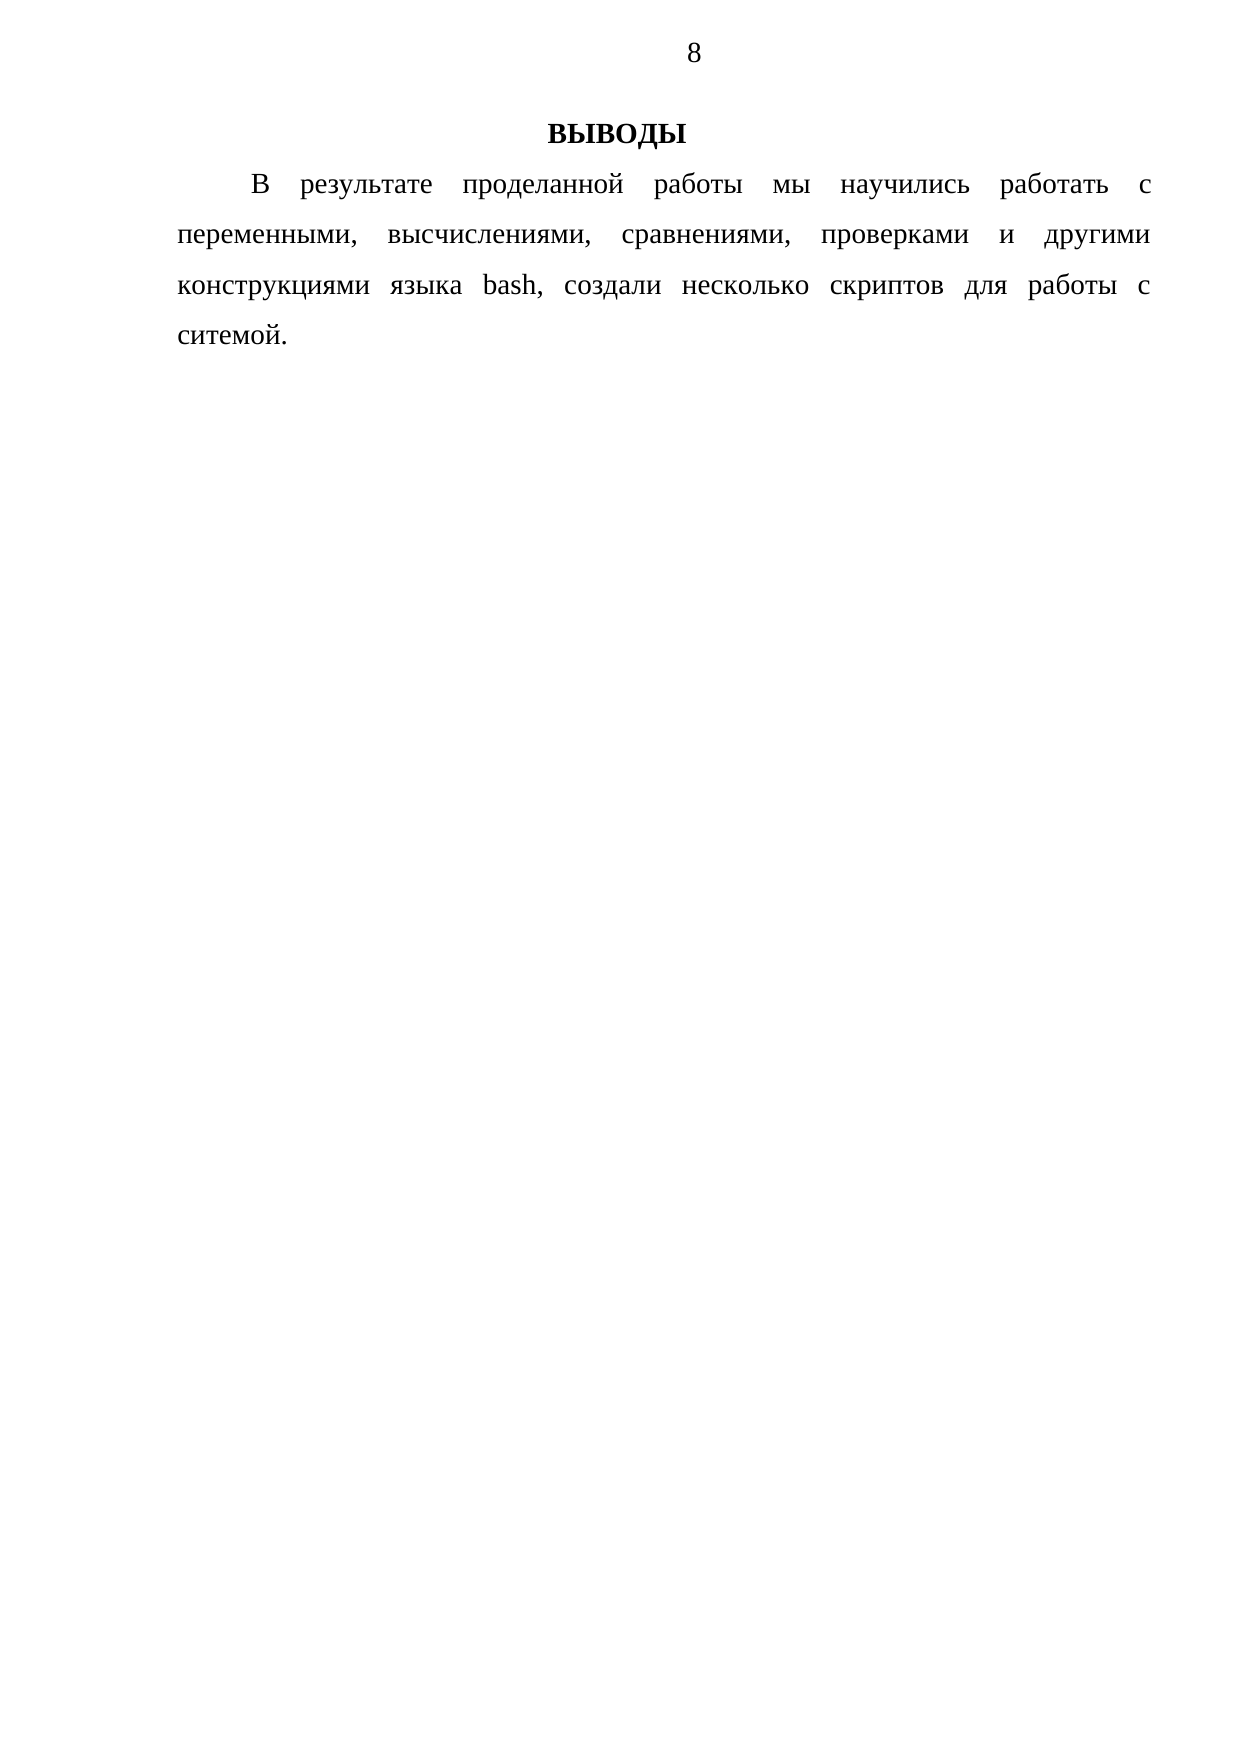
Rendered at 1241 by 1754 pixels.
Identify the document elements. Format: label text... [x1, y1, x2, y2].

subtitle ВЫВОДЫ [162, 116, 997, 149]
text В результате проделанной работы мы научились работать с переменными, высчислениями, сравнениями, проверками и другими конструкциями языка bash, создали несколько скриптов для работы с ситемой. [177, 166, 1152, 351]
